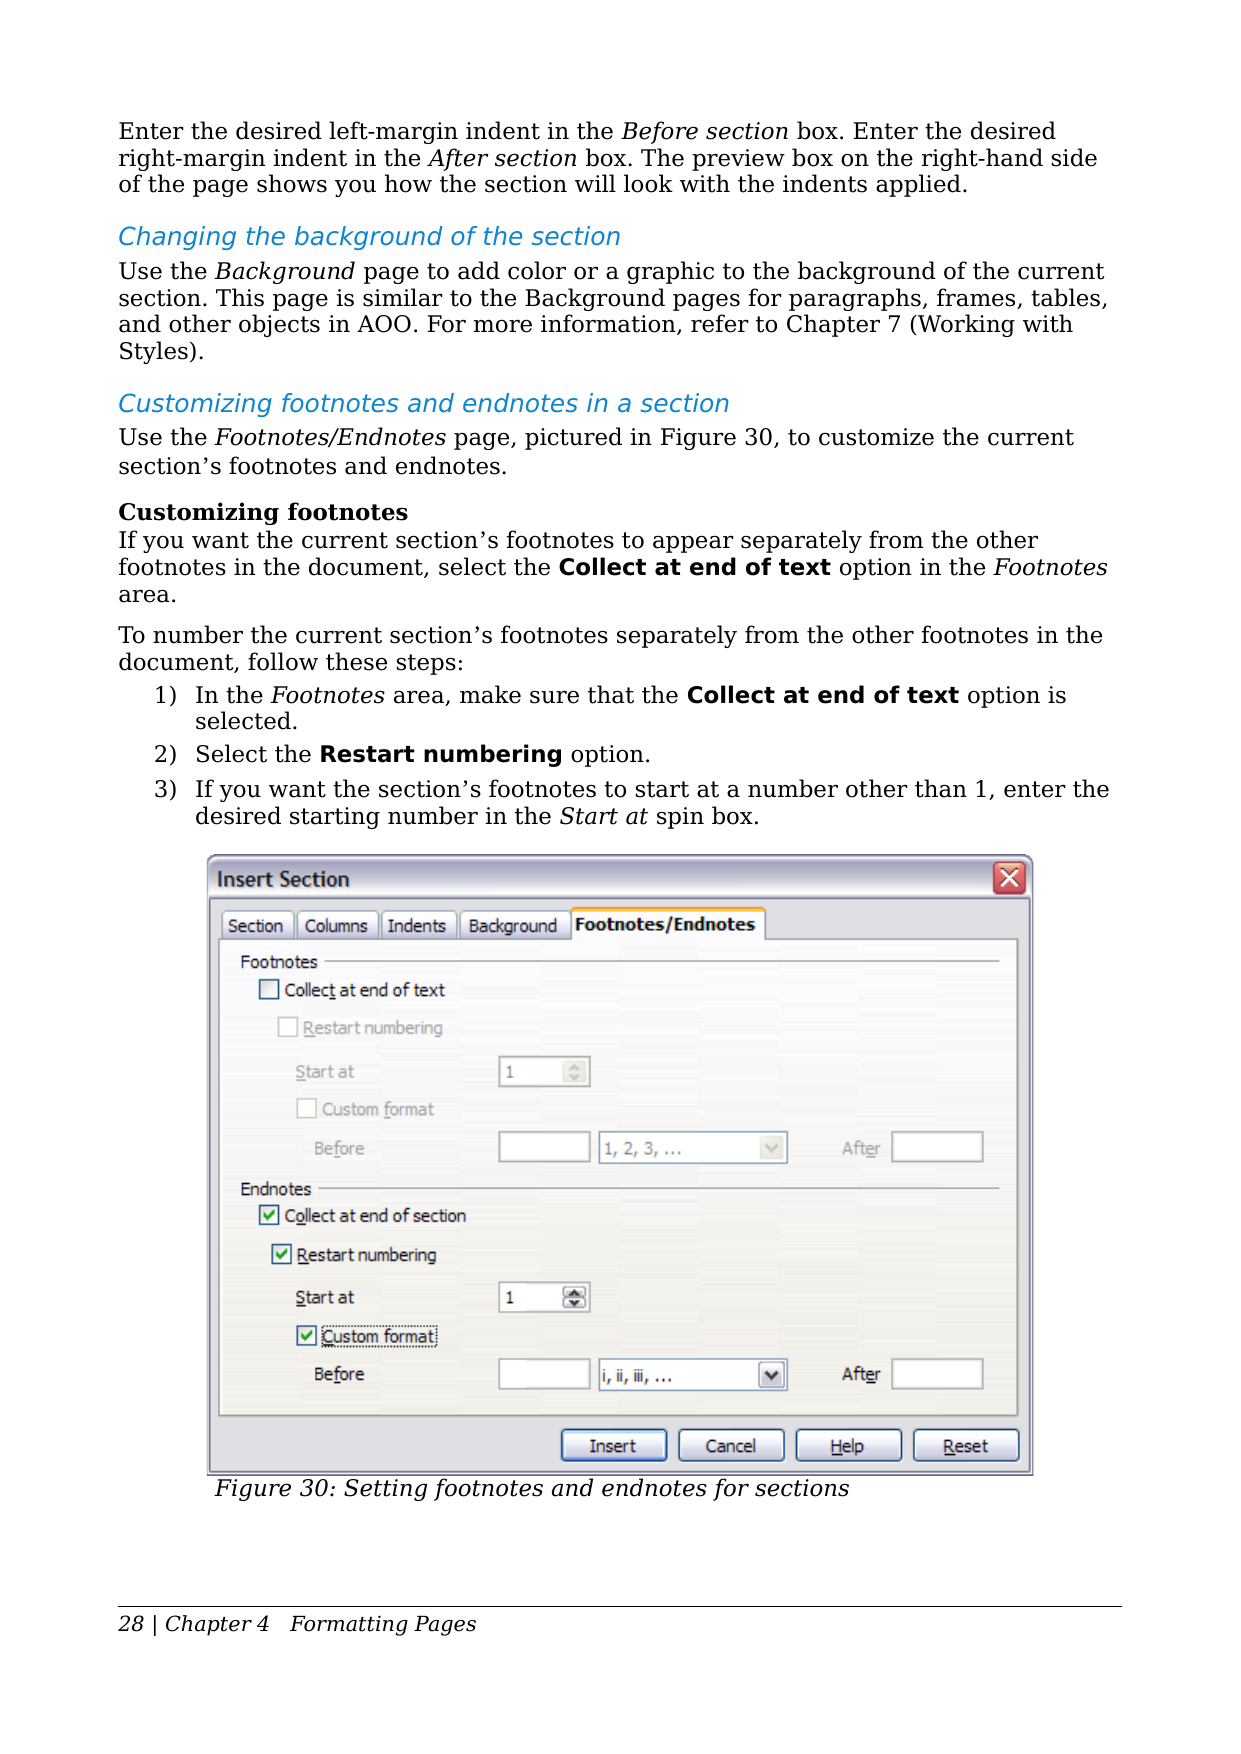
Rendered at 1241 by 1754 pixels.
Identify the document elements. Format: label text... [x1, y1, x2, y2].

list In the Footnotes area, make sure that the Collect at end of text option is selected. [177, 682, 1122, 735]
subtitle Changing the background of the section [118, 222, 1122, 252]
list If you want the section’s footnotes to start at a number other than 1, enter the desired starting number in the Start at spin box. [177, 774, 1122, 830]
list Select the Restart numbering option. [177, 741, 1122, 768]
text Customizing footnotes [118, 498, 1122, 525]
picture [206, 854, 1034, 1476]
text If you want the current section’s footnotes to appear separately from the other footnotes in the document, select the Collect at end of text option in the Footnotes area. [118, 525, 1122, 607]
subtitle Customizing footnotes and endnotes in a section [118, 389, 1122, 418]
text Use the Background page to add color or a graphic to the background of the current section. This page is similar to the Background pages for paragraphs, frames, tables, and other objects in AOO. For more information, refer to Chapter 7 (Working with Styles). [118, 258, 1122, 365]
text Figure 30: Setting footnotes and endnotes for sections [215, 1476, 1025, 1502]
text Use the Footnotes/Endnotes page, pictured in Figure 30, to customize the current section’s footnotes and endnotes. [118, 424, 1122, 480]
list To number the current section’s footnotes separately from the other footnotes in the document, follow these steps: [118, 620, 1122, 675]
text Enter the desired left-margin indent in the Before section box. Enter the desired right-margin indent in the After section box. The preview box on the right-hand side of the page shows you how the section will look with the indents applied. [118, 118, 1122, 198]
